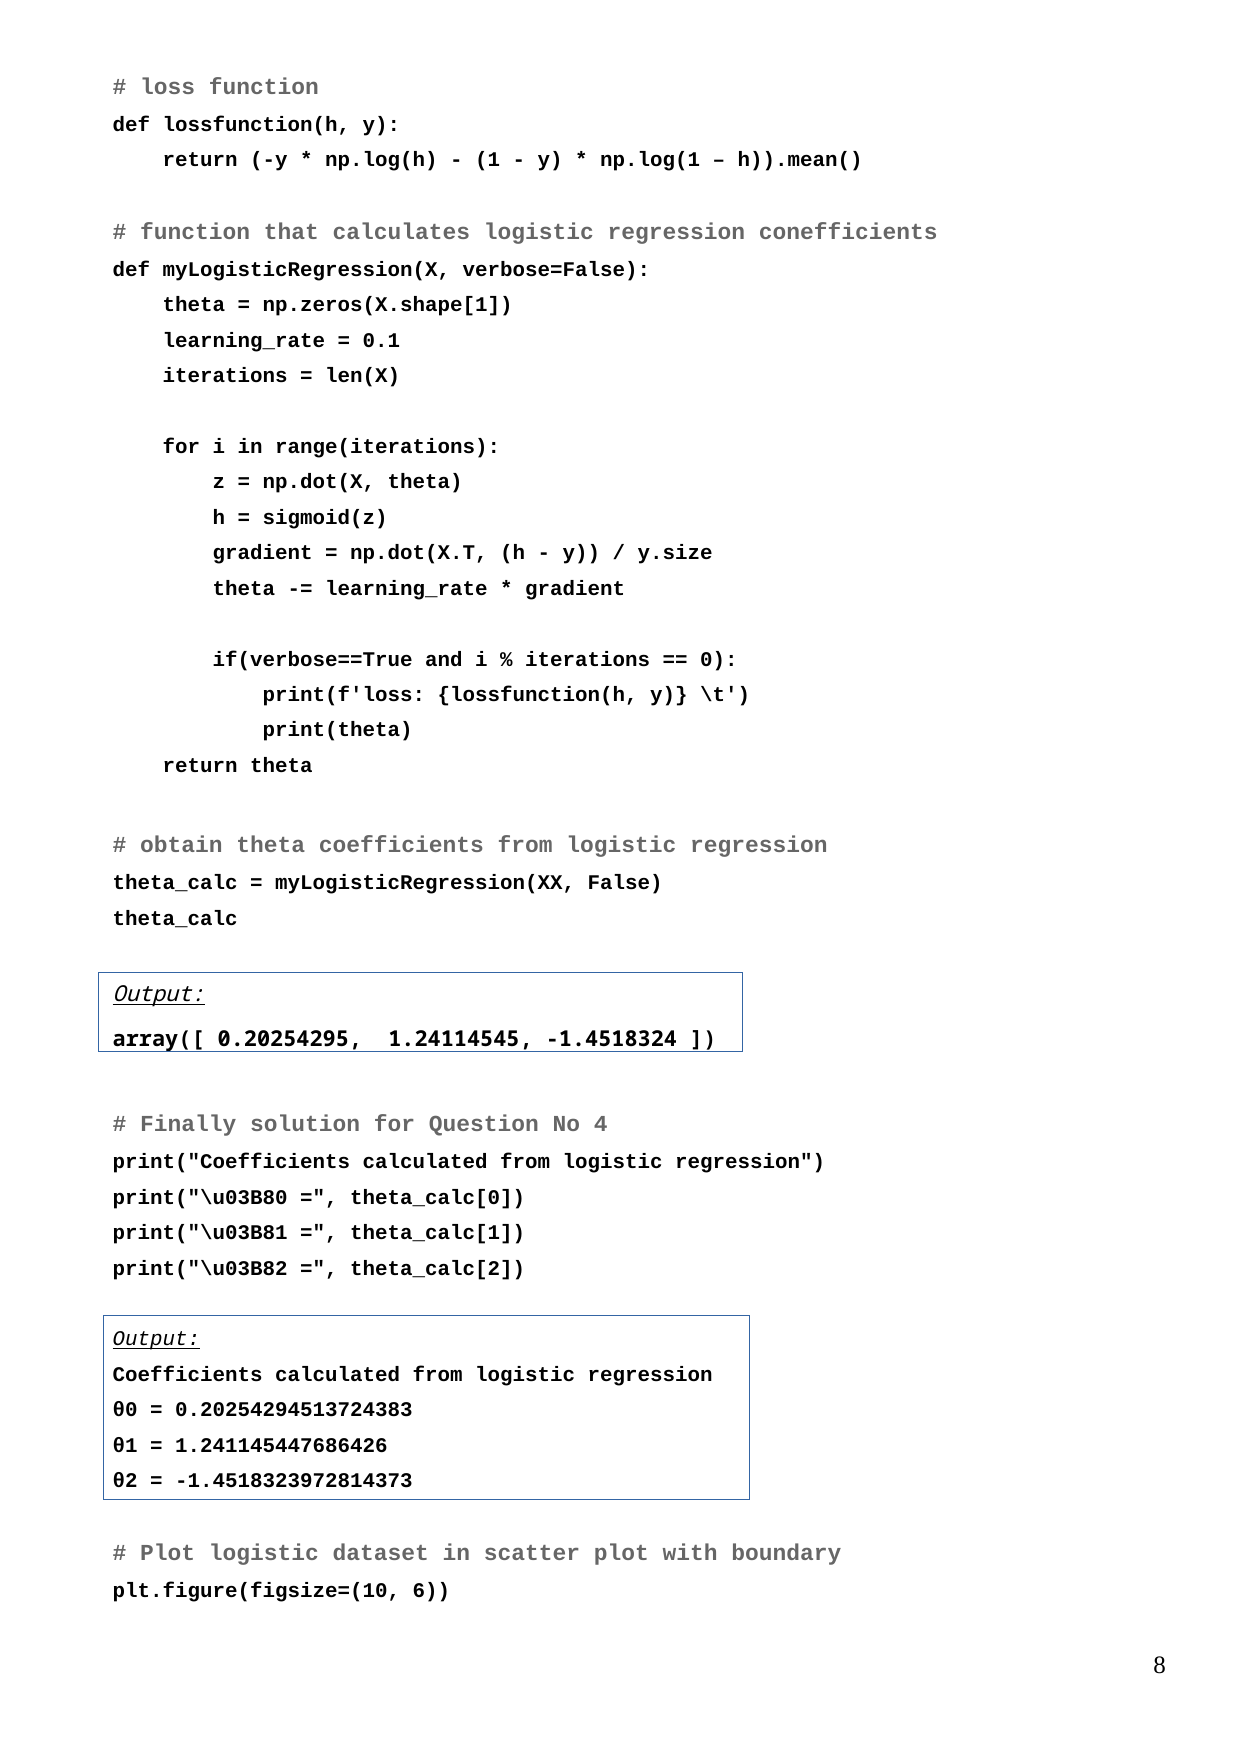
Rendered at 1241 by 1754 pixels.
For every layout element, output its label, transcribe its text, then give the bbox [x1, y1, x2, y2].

text return theta [112, 755, 1166, 778]
text print("Coefficients calculated from logistic regression") [112, 1151, 1166, 1175]
text Coefficients calculated from logistic regression [112, 1364, 749, 1387]
text print("\u03B80 =", theta_calc[0]) [112, 1187, 1166, 1210]
text # Finally solution for Question No 4 [112, 1112, 1166, 1138]
text print("\u03B82 =", theta_calc[2]) [112, 1258, 1166, 1281]
text def myLogisticRegression(X, verbose=False): [112, 259, 1166, 283]
text θ0 = 0.20254294513724383 [112, 1399, 749, 1423]
text print("\u03B81 =", theta_calc[1]) [112, 1222, 1166, 1246]
text plt.figure(figsize=(10, 6)) [112, 1580, 1166, 1603]
text # function that calculates logistic regression conefficients [112, 220, 1166, 246]
text def lossfunction(h, y): [112, 114, 1166, 137]
text # loss function [112, 75, 1166, 101]
text # Plot logistic dataset in scatter plot with boundary [112, 1541, 1166, 1567]
text return (-y * np.log(h) - (1 - y) * np.log(1 – h)).mean() [112, 149, 1166, 173]
text learning_rate = 0.1 [112, 330, 1166, 353]
text Output: [112, 978, 742, 1008]
text [750, 1399, 1166, 1423]
text [750, 1470, 1166, 1494]
text array([ 0.20254295, 1.24114545, -1.4518324 ]) [112, 1023, 1166, 1053]
text [750, 1328, 1166, 1352]
text [743, 978, 1166, 1008]
text if(verbose==True and i % iterations == 0): [112, 648, 1166, 672]
text theta_calc = myLogisticRegression(XX, False) [112, 872, 1166, 896]
text print(f'loss: {lossfunction(h, y)} \t') [112, 684, 1166, 708]
text [750, 1435, 1166, 1458]
text theta -= learning_rate * gradient [112, 578, 1166, 601]
text # obtain theta coefficients from logistic regression [112, 833, 1166, 859]
text theta_calc [112, 908, 1166, 931]
text iterations = len(X) [112, 365, 1166, 389]
text z = np.dot(X, theta) [112, 471, 1166, 495]
text h = sigmoid(z) [112, 507, 1166, 531]
text for i in range(iterations): [112, 436, 1166, 460]
text theta = np.zeros(X.shape[1]) [112, 294, 1166, 318]
text print(theta) [112, 719, 1166, 743]
text gradient = np.dot(X.T, (h - y)) / y.size [112, 542, 1166, 566]
text [750, 1364, 1166, 1387]
text θ1 = 1.241145447686426 [112, 1435, 749, 1458]
text θ2 = -1.4518323972814373 [112, 1470, 749, 1494]
text Output: [112, 1328, 749, 1352]
